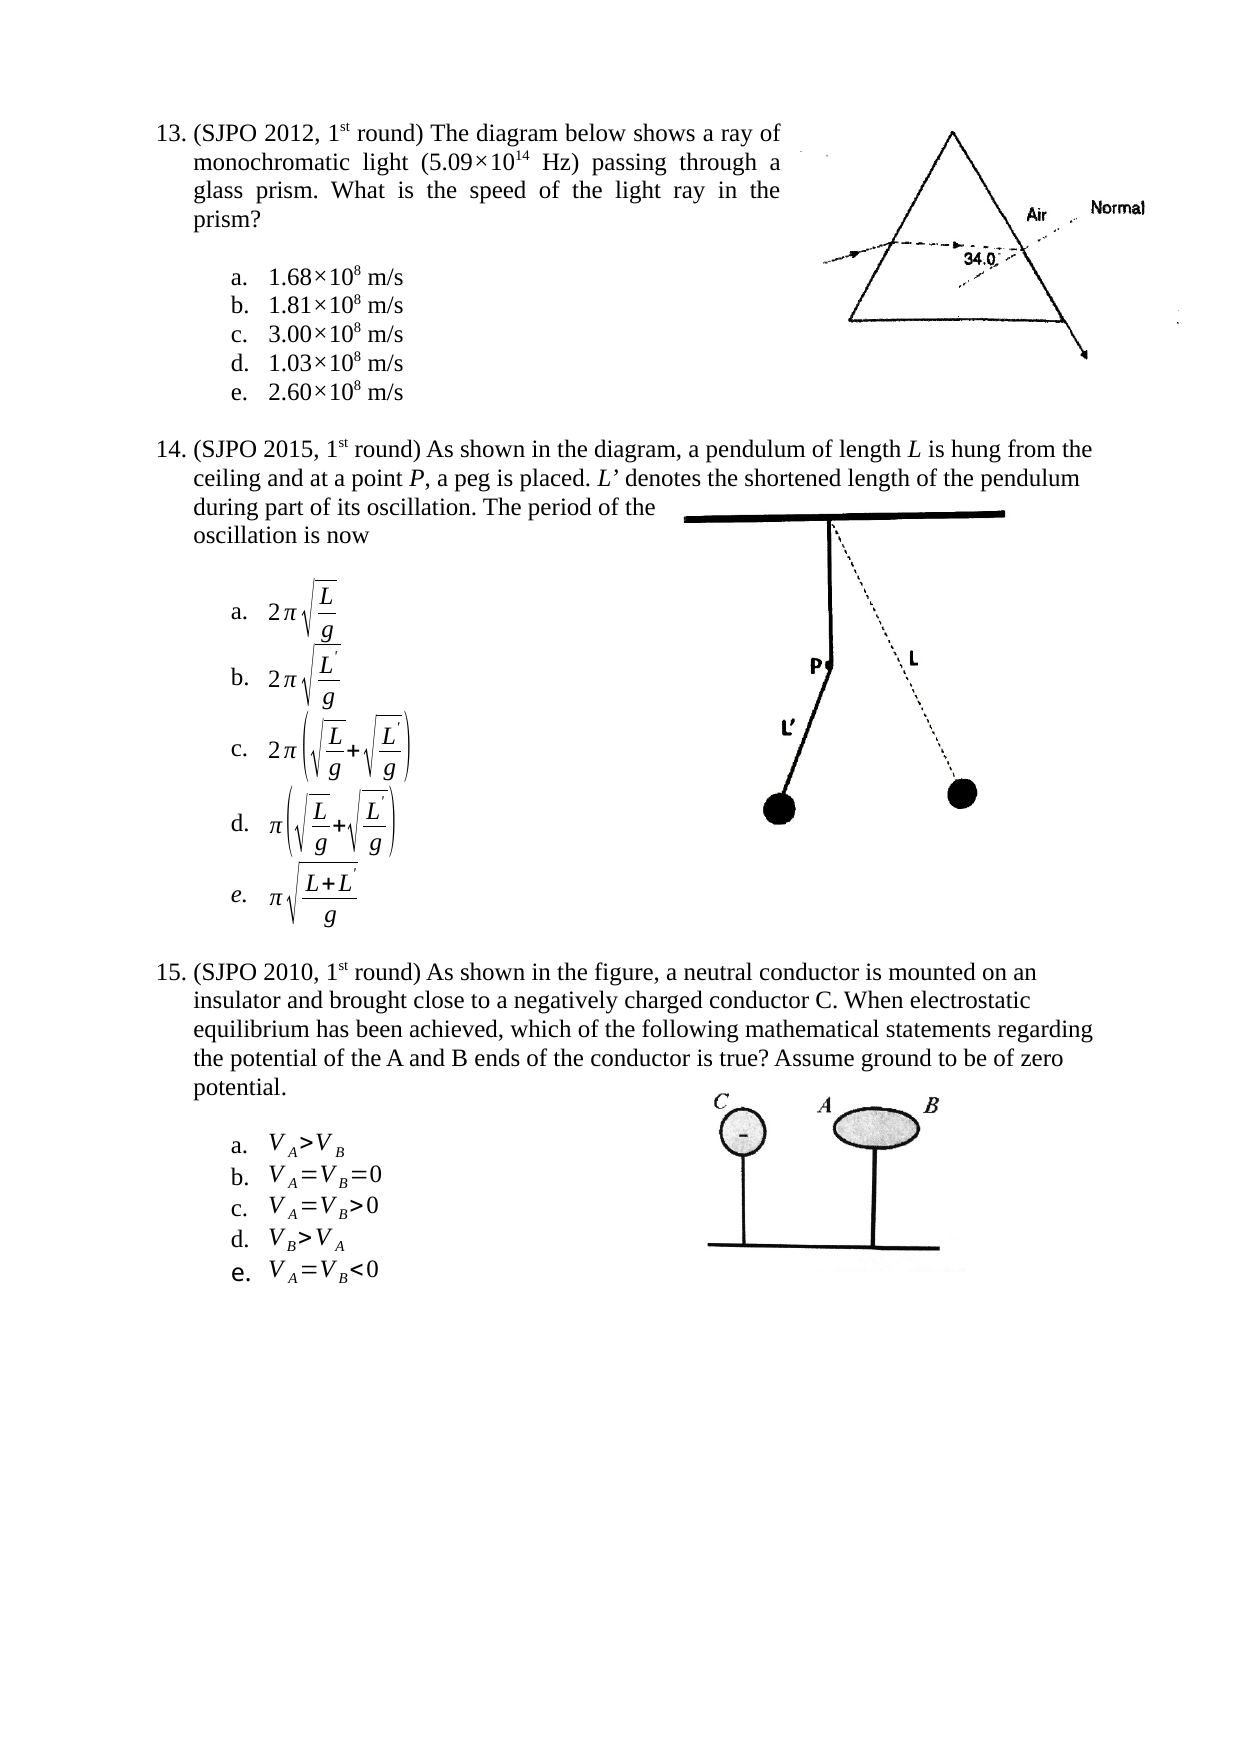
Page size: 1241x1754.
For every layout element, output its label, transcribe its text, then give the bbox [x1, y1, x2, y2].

list 1.68108 m/s [231, 262, 799, 291]
picture [799, 121, 1179, 374]
list 1.81108 m/s [231, 291, 799, 319]
list (SJPO 2010, 1st round) As shown in the figure, a neutral conductor is mounted on an insulator and brought close to a negatively charged conductor C. When electrostatic equilibrium has been achieved, which of the following mathematical statements regarding the potential of the A and B ends of the conductor is true? Assume ground to be of zero potential. [156, 957, 1122, 1100]
picture [688, 1080, 965, 1272]
list (SJPO 2012, 1st round) The diagram below shows a ray of monochromatic light (5.091014 Hz) passing through a glass prism. What is the speed of the light ray in the prism? [156, 118, 1122, 233]
list 1.03108 m/s [231, 348, 1122, 377]
list 2.60108 m/s [231, 377, 1122, 406]
list 3.00108 m/s [231, 319, 799, 348]
list (SJPO 2015, 1st round) As shown in the diagram, a pendulum of length L is hung from the ceiling and at a point P, a peg is placed. L’ denotes the shortened length of the pendulum during part of its oscillation. The period of the oscillation is now [156, 434, 1122, 549]
picture [699, 499, 1028, 840]
